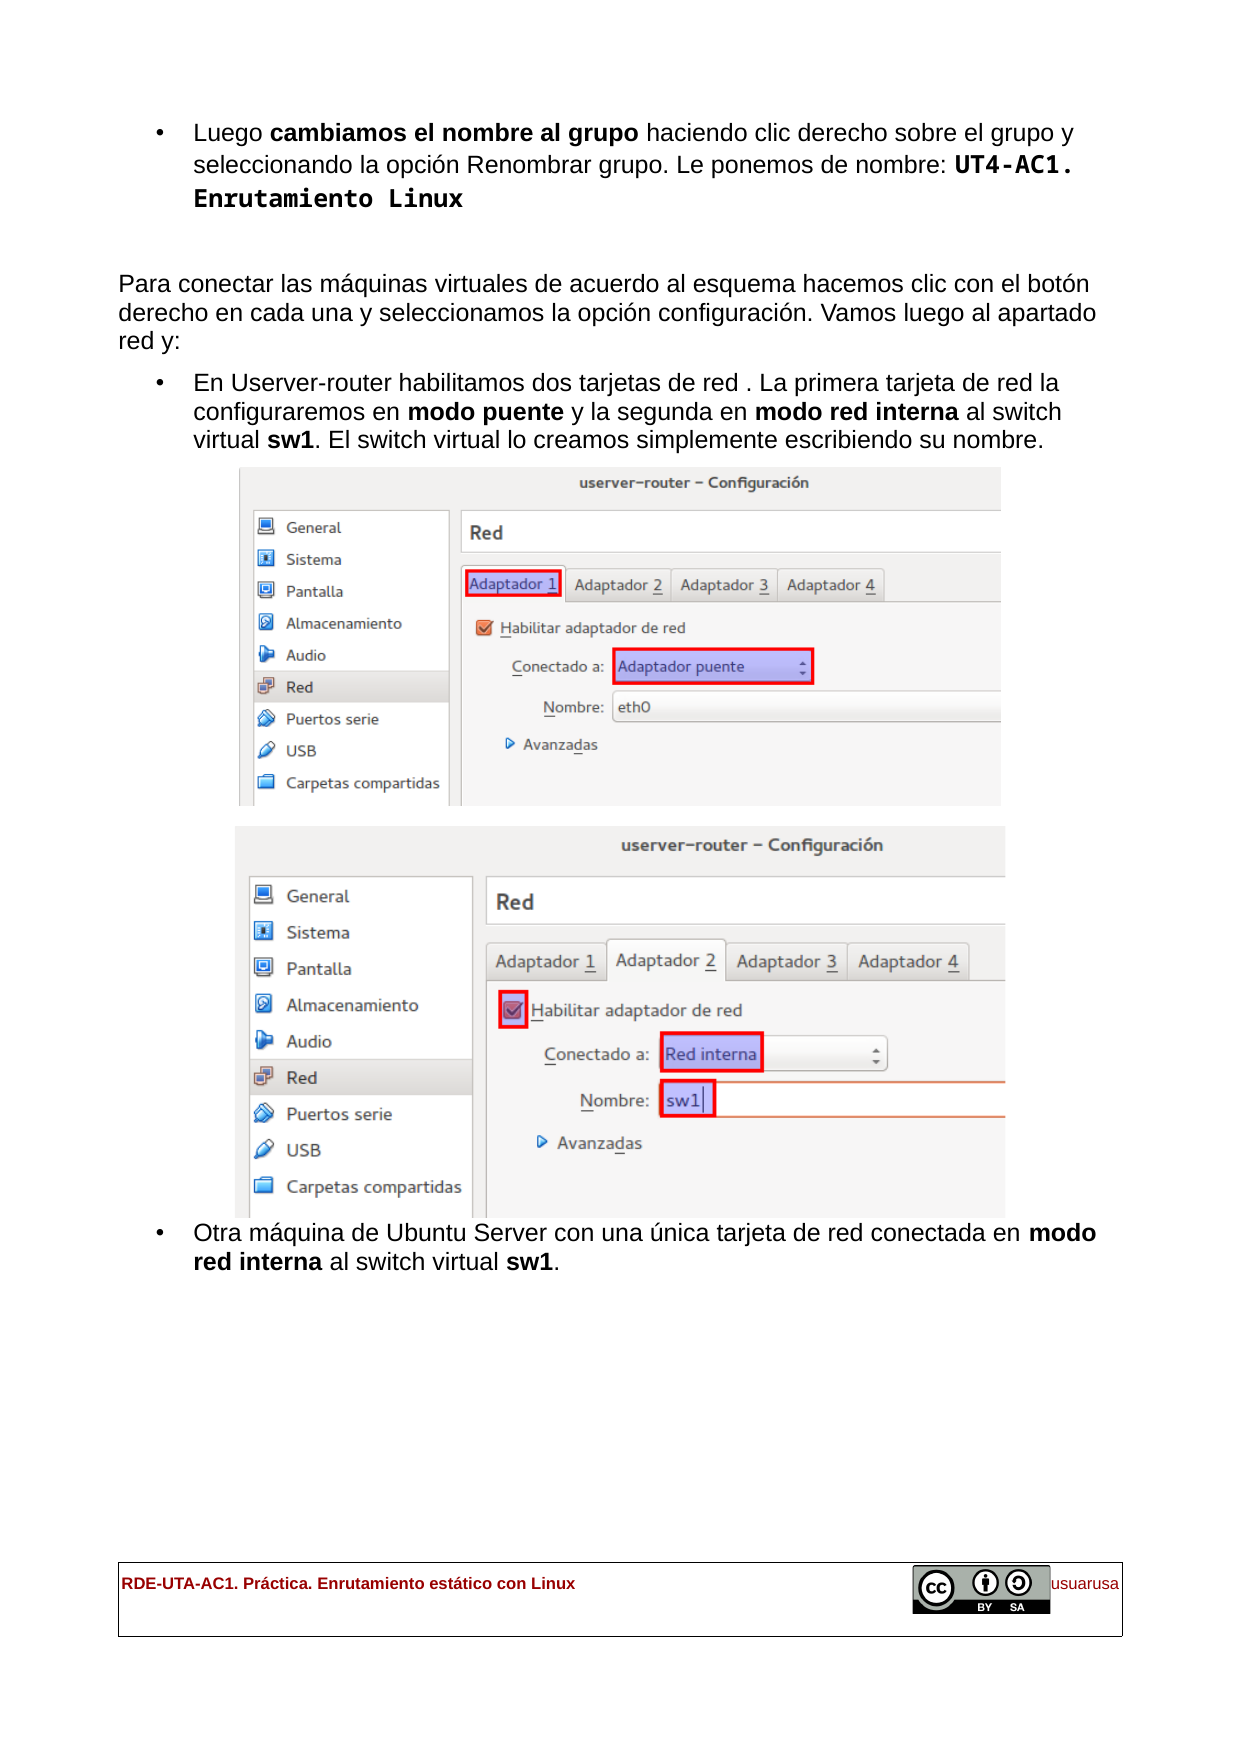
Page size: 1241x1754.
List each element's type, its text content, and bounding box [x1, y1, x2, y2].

list En Userver-router habilitamos dos tarjetas de red . La primera tarjeta de red la configuraremos en modo puente y la segunda en modo red interna al switch virtual sw1. El switch virtual lo creamos simplemente escribiendo su nombre. [156, 368, 1122, 454]
picture [912, 1565, 1051, 1614]
text Para conectar las máquinas virtuales de acuerdo al esquema hacemos clic con el botón derecho en cada una y seleccionamos la opción configuración. Vamos luego al apartado red y: [118, 269, 1122, 355]
list Luego cambiamos el nombre al grupo haciendo clic derecho sobre el grupo y seleccionando la opción Renombrar grupo. Le ponemos de nombre: UT4-AC1. Enrutamiento Linux [156, 118, 1122, 215]
list Otra máquina de Ubuntu Server con una única tarjeta de red conectada en modo red interna al switch virtual sw1. [156, 466, 1122, 1275]
picture [239, 467, 1001, 806]
picture [234, 826, 1006, 1218]
